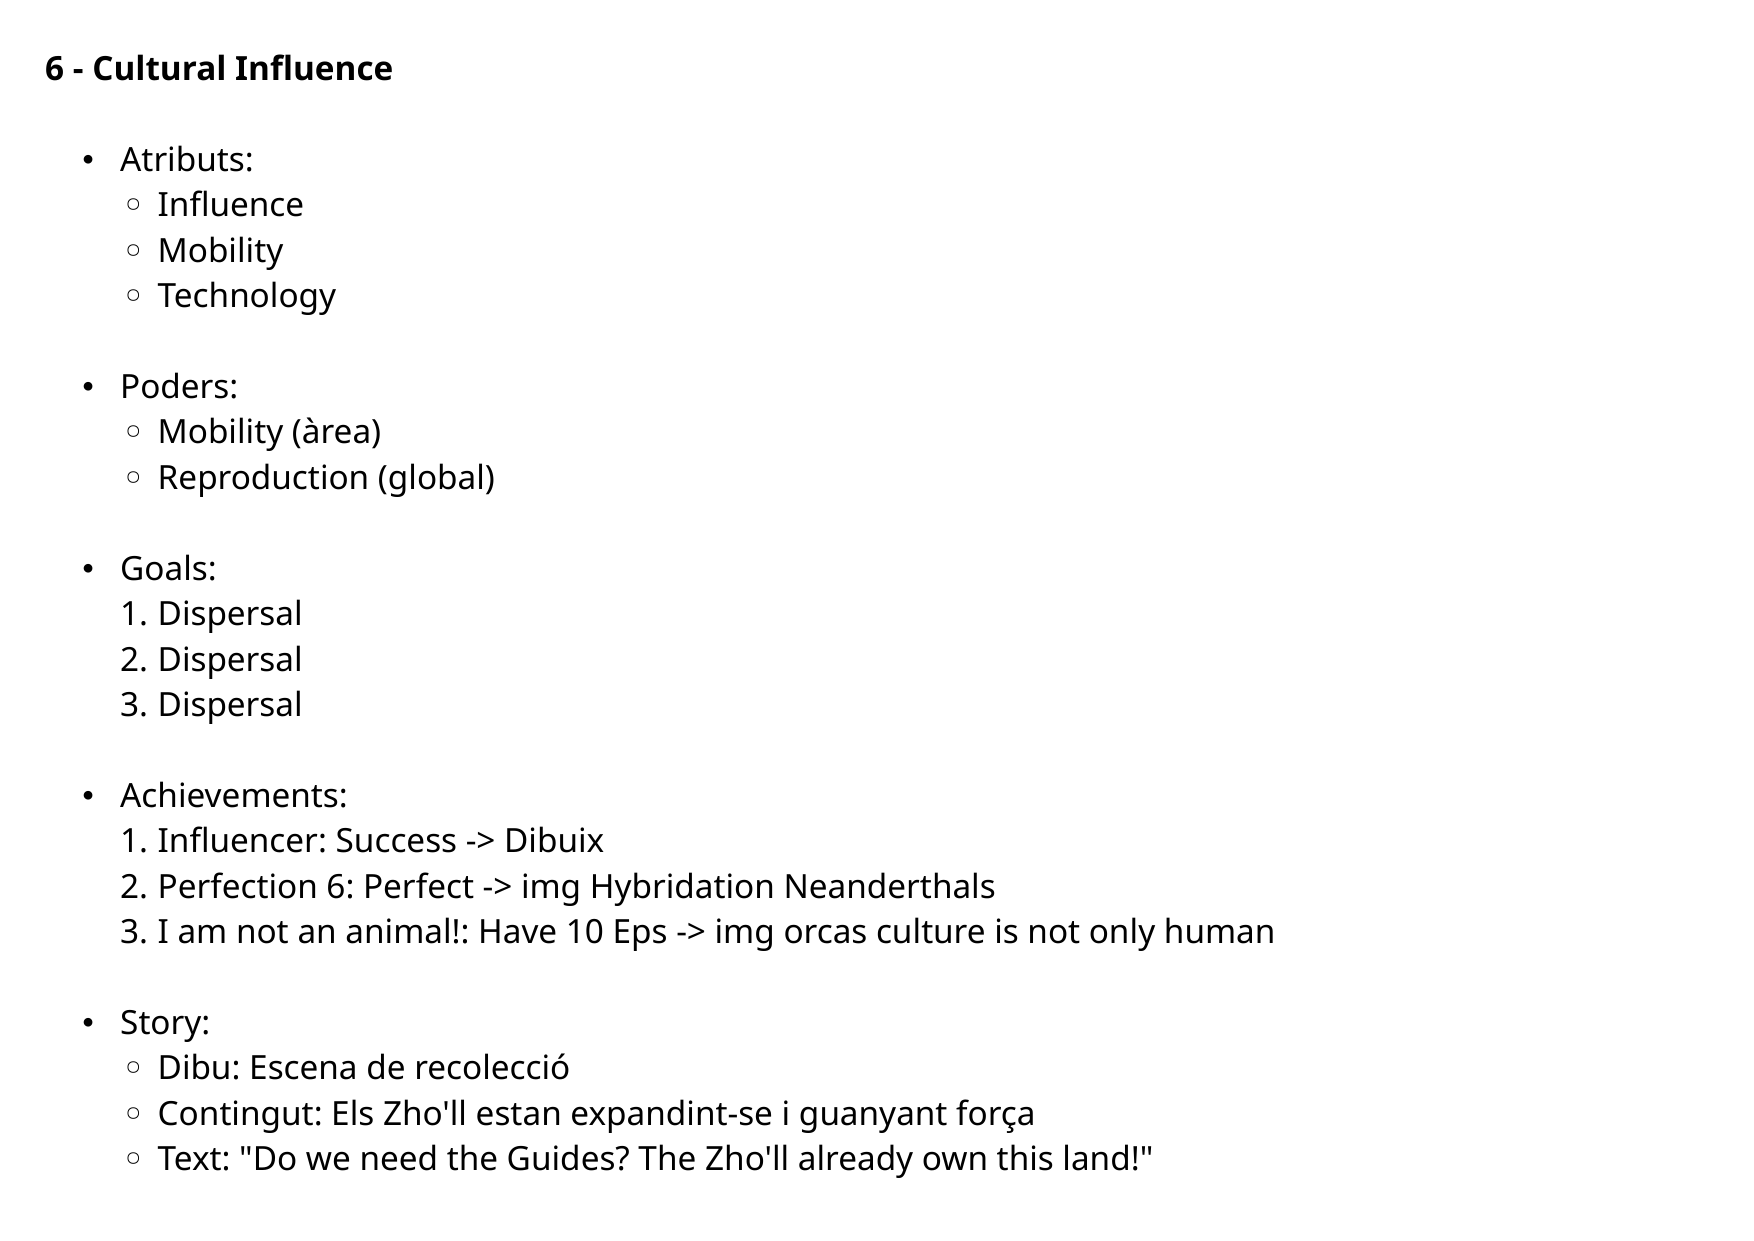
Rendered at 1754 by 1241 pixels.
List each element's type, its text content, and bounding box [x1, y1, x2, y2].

list Poders: [82, 363, 1709, 408]
list Dispersal [120, 681, 1709, 726]
text 6 - Cultural Influence [45, 45, 1709, 90]
list Mobility (àrea) [120, 408, 1709, 454]
list I am not an animal!: Have 10 Eps -> img orcas culture is not only human [120, 908, 1709, 953]
list Technology [120, 272, 1709, 317]
list Dibu: Escena de recolecció [120, 1044, 1709, 1089]
list Story: [82, 999, 1709, 1044]
list Achievements: [82, 772, 1709, 817]
list Mobility [120, 227, 1709, 272]
list Influence [120, 181, 1709, 227]
list Dispersal [120, 590, 1709, 635]
list Text: "Do we need the Guides? The Zho'll already own this land!" [120, 1135, 1709, 1180]
list Influencer: Success -> Dibuix [120, 817, 1709, 862]
list Atributs: [82, 136, 1709, 181]
list Dispersal [120, 635, 1709, 681]
list Goals: [82, 544, 1709, 590]
list Perfection 6: Perfect -> img Hybridation Neanderthals [120, 862, 1709, 908]
list Reproduction (global) [120, 454, 1709, 499]
list Contingut: Els Zho'll estan expandint-se i guanyant força [120, 1089, 1709, 1135]
